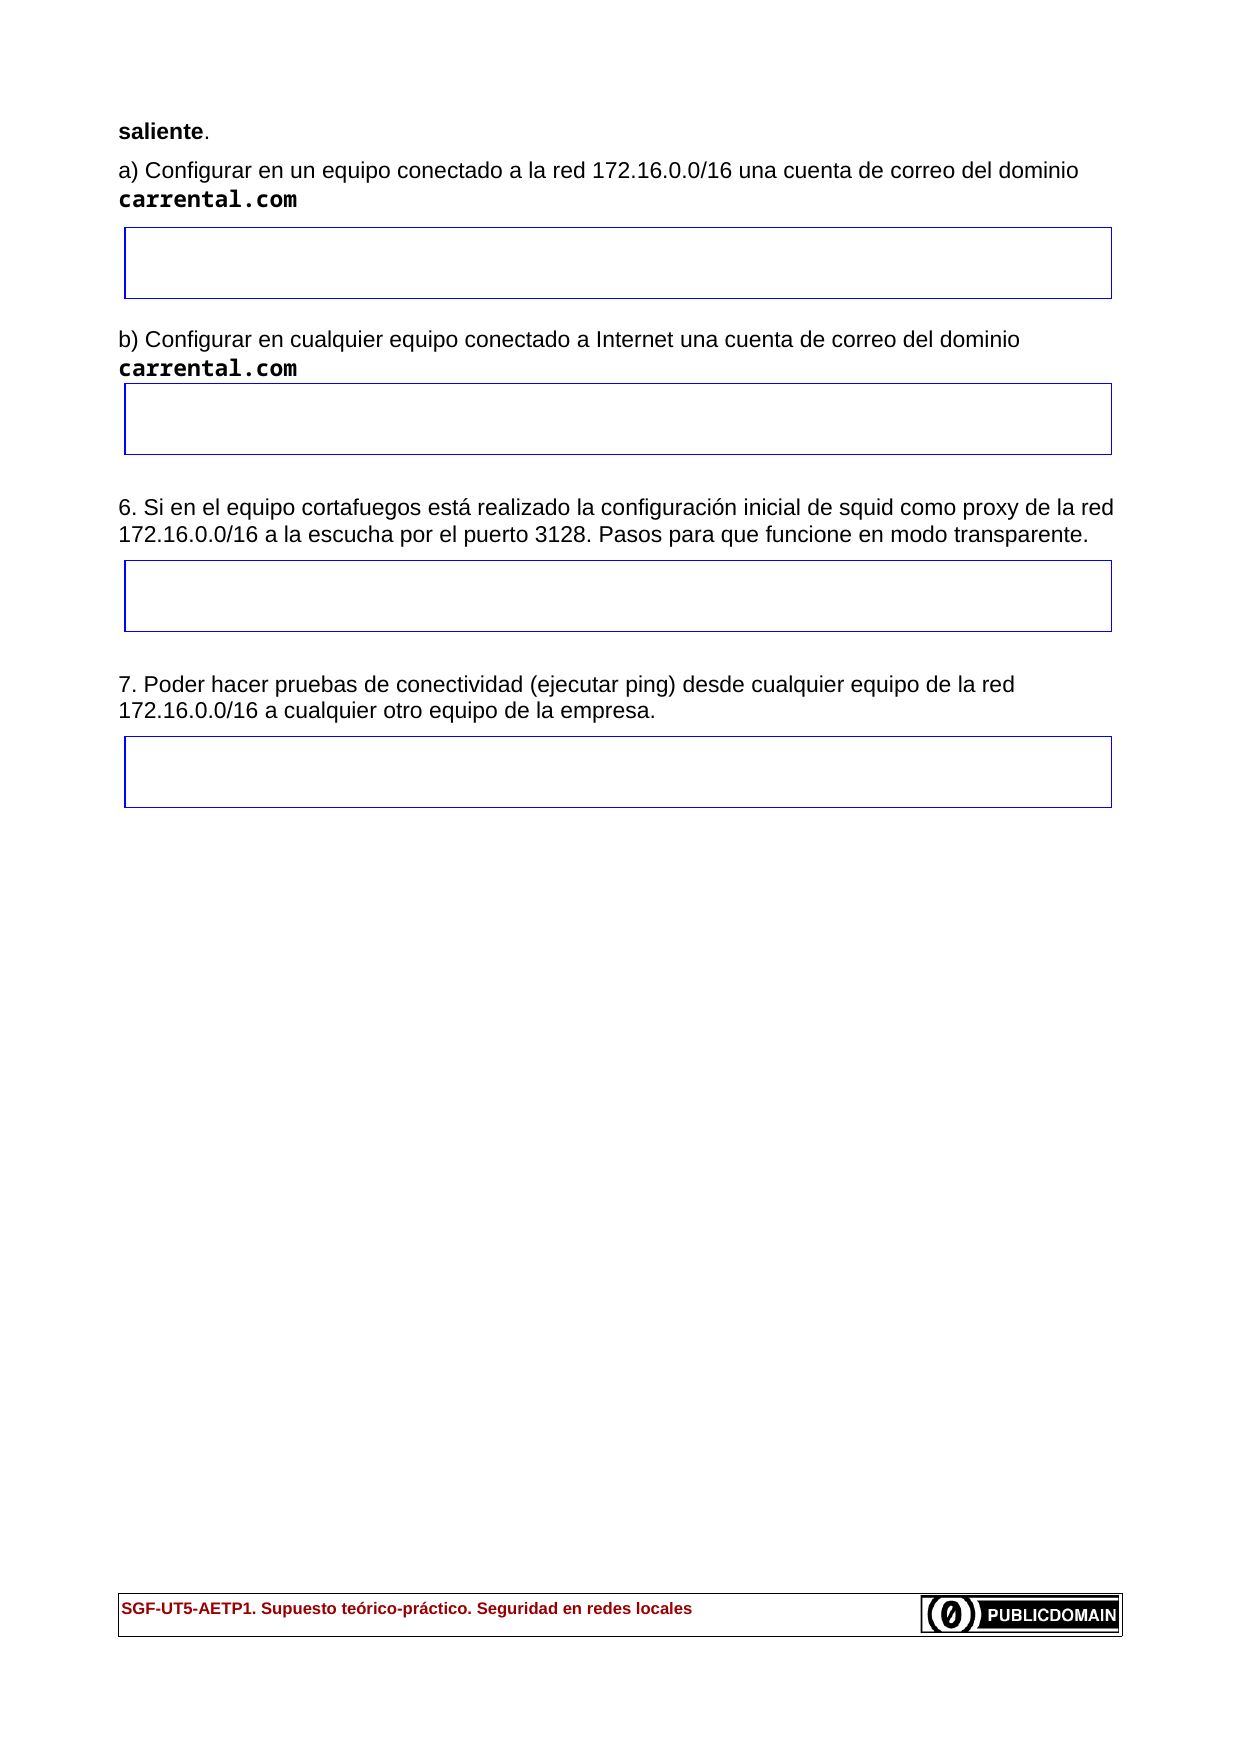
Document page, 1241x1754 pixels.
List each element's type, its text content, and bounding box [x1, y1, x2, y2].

text saliente. [118, 118, 1122, 144]
picture [920, 1595, 1119, 1633]
table_header [126, 228, 1111, 298]
text 6. Si en el equipo cortafuegos está realizado la configuración inicial de squid como proxy de la red 172.16.0.0/16 a la escucha por el puerto 3128. Pasos para que funcione en modo transparente. [118, 494, 1122, 547]
table_header [126, 737, 1111, 807]
table_header [126, 561, 1111, 631]
text a) Configurar en un equipo conectado a la red 172.16.0.0/16 una cuenta de correo del dominio carrental.com [118, 157, 1122, 214]
table_header [126, 384, 1111, 454]
text 7. Poder hacer pruebas de conectividad (ejecutar ping) desde cualquier equipo de la red 172.16.0.0/16 a cualquier otro equipo de la empresa. [118, 671, 1122, 723]
text b) Configurar en cualquier equipo conectado a Internet una cuenta de correo del dominio carrental.com [118, 326, 1122, 383]
